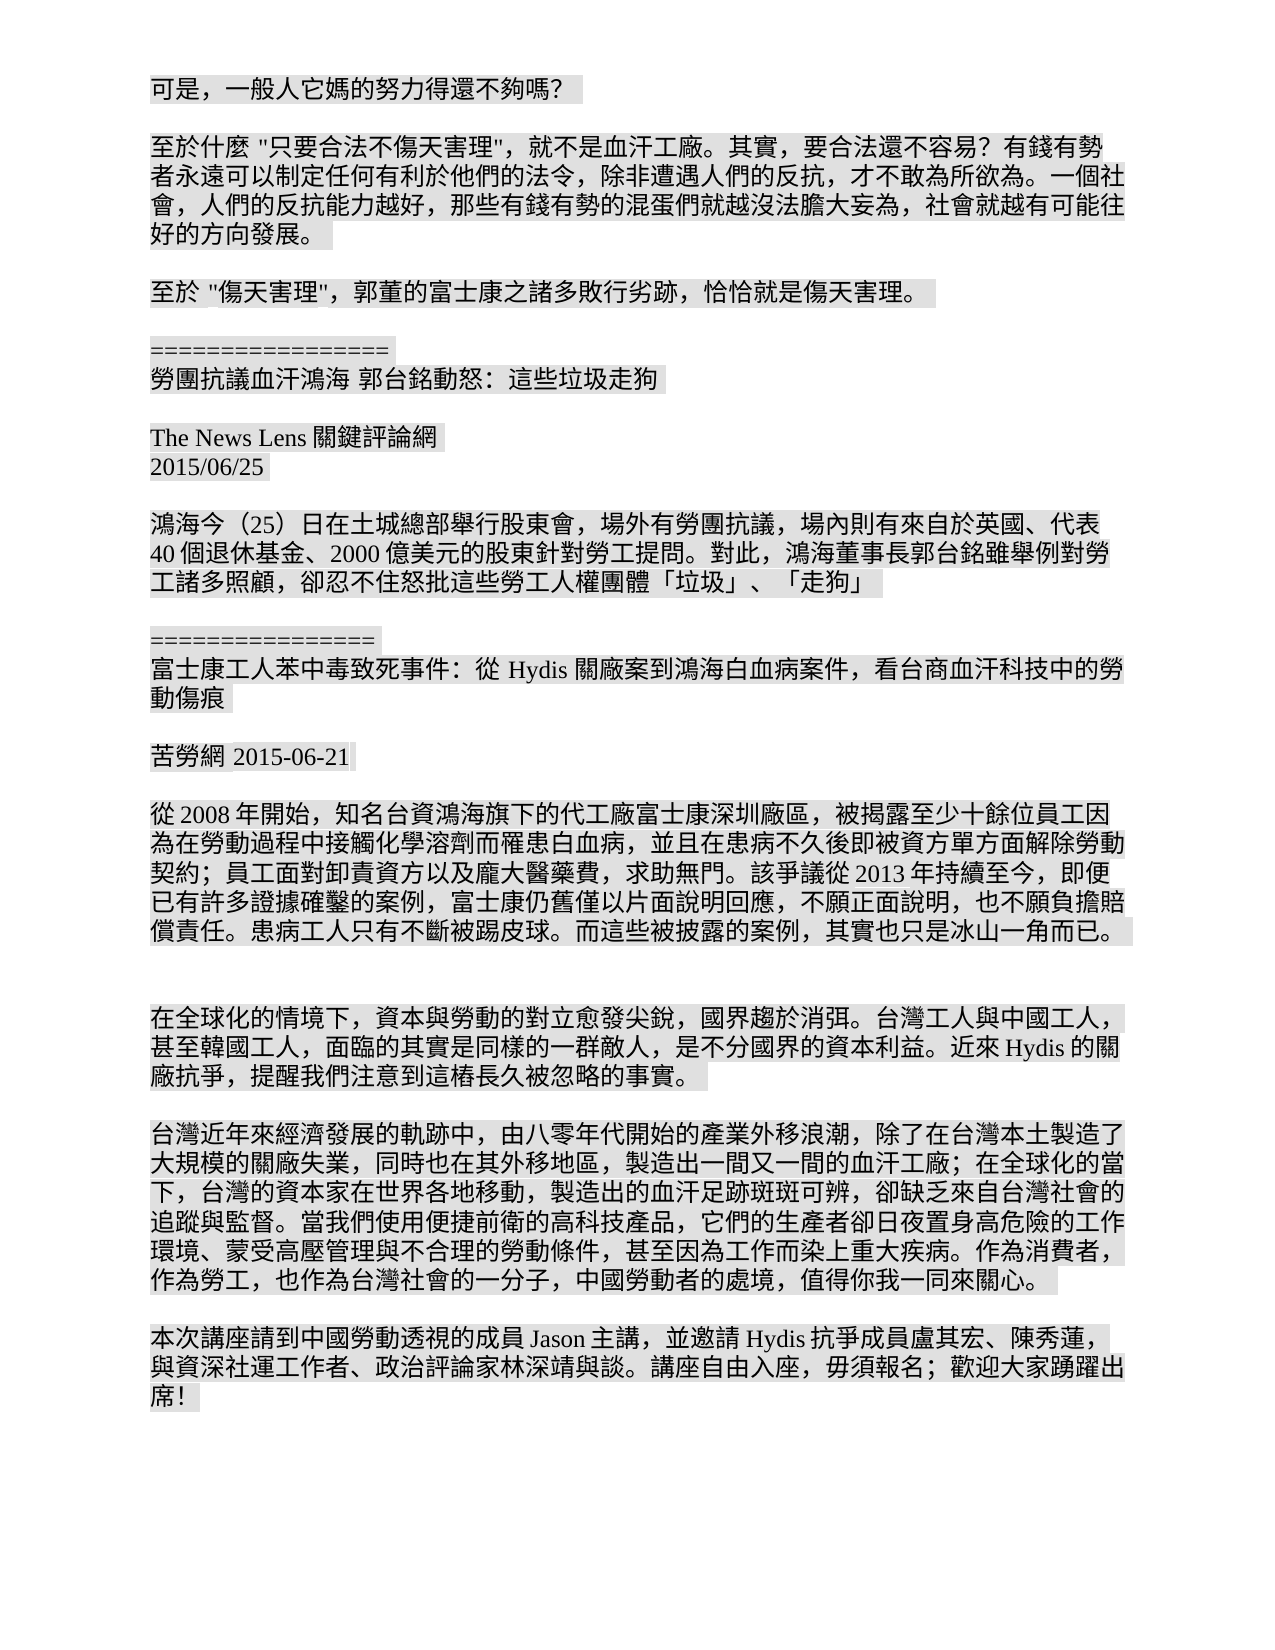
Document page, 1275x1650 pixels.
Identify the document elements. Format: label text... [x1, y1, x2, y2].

text 卡韓政變(15)：惡質大老闆 陳真 2019. 04. 21. 姑且不說勞資、階級與權力結構上的角色本質問題，光說郭台銘做為一個老闆或做為一個人的問題，他毫無疑問屬於惡質的老闆那一型，無數的例子講不完。 我所謂惡質包括兩部份，一心態，二行為。 心態上，他就是典型的財大氣粗那一型，以為員工就是 "我養的" 人，只差沒說我養的狗。倘若他當總統，那他肯定會把台灣人全當成他養的員工。如果你想寫一篇有關惡老闆的廉價小說，不如就直接以郭台銘做為角色範本，保證傳神，無須再另行構思或想像，因為他夠典型了。 至於行為意義上的好壞，當然就是一種相對概念。考試考30 分的，當然贏過考8分、10分的，但這不值得吹噓張揚。員工又不是狗，不是動物園裏的猴子猩猩，吃的菜色不錯，難道也值得表揚？ 郭台銘位於大陸的事業應該差不多就是這樣的分數。在大陸來說，勞動權或勞動福利考了30分算不錯了，但是，相對於歐洲或比方說我比較熟悉的英國，卻是完全不及格。當然，台灣各行各業的勞動條件也沒有好多少，但你不能說天下烏鴉一般黑，畢竟世界上仍然還是有不是那麼黑的烏鴉，例如英國。 當然，英國雖好，但好還可以更好。不過，至少有一點差異十分顯著，那就是在英國，工人是被當成 "人" 來看待；做為一個 "人" 的地位與尊嚴及生活條件，絲毫不會亞於任何大富豪或權勢者。但在兩岸或亞洲世界中，工人卻普遍遭受踐踏，往往不當 "人" 看，而是心態上把他當成一種工具，一種商品，死了就算，病了就趕走，壞了就丟掉，並且經常讓工作者處於高度危安風險中或高度壓力環境下。 比方說護士，很多醫院明目張膽做假班表，虛構假人力 (我曾因為拒絕配合造假而寧可辭職)，甚至在一些像精神科病房那樣一種極高風險的工作環境中，大夜班卻往往只有一名護士，但她卻得在漫漫黑夜中獨自到病床邊照顧幾十床精神與行為極不穩定、充滿暴力或自殘等等高風險的精神病人。講到這個，我就很氣，因為實在很可惡。這在英國是完全無法想像的，若有雇主敢這樣做，恐怕會被懲罰天價賠償給當事人，相關部長或官員恐怕都得負起政治責任下台。 台灣的醫院，每年賺取巨額暴利，卻對補充適當醫護人力之細微支出一毛不拔。難道我們可以說："腳長在妳身上，這工作你愛做就做，不爽做就滾蛋，一堆人還排隊等著呢？" 難道我們可以說："啊妳就是能力不足啊，妳若能力夠的話就去找又輕鬆又好賺的工作啊！"？ 郭台銘做為一個老闆的諸多惡形惡狀，我隨手找了兩篇四年前的剪報，在底下，請自己看，我就不多說廢話了。郭台銘很喜歡說自己霸氣，但我看他只有一種遇強則弱、遇弱則強的囂張氣燄，驕貴之氣很重，還真以為自己是個王。 我們今天可以周休若干、一天工作八小時等等，這些微不足道的權利，卻是犧牲無數人的鮮血所爭取來，而不是天上掉下來，更不是老闆的慷慨。 人們從事一切傷害自己的工作，並不存在什麼 "你情我願" 這回事，在某種惡劣的勞動條件下，在某種貧乏的社會福利制度下，一般人不爽某個爛工作就可以不做嗎？醫院工作條件再惡劣，護士或甚至醫生敢不做嗎？高達曾經說，"如果大便值錢，窮人會連屁眼都沒了。" 難道販賣屁眼以求取基本生存也是 "你情我願"？在資本主義的叢林法則下，還有什麼東西不能商品化？一般人要怎麼活得像個人？ 至於說什麼 "倘若今天富士康提供的工作連要飯都不如，那除非這些人是被暴力威脅，不然有誰會去這樣的公司？腳長在自己身上，不要去就是了"。這些話很奇怪，郭董的富士康，在勞動條件上只希望能贏過 "要飯" 就好嗎？我們考慮一個社會的發展與進步，只是拿 "行乞要飯" 來做為一個努力目標嗎？ 我從國中到大學，曾經窮過十幾年，三餐不繼，骨瘦如柴，餓到不成人形。這些都不是形容詞，是完全身無分文的那種赤貧，絕大部份時間處於極度饑餓狀態，買不起瓦斯，只能直接喝水龍頭的水，喝了很多年，喝出一身結石。大學時，甚至經常睡在高雄火車站的四周黑暗角落。一直到今天，當我看到高雄火車站的剪票口小柵欄，我就反射性地很想翻牆而過。因為那時候一到半夜，警察就會來候車室大廳趕人，不准我們睡在椅子上。警察一走，我就再度翻牆而入，因為車站外頭地上硬，蚊子多，或是夜裏十分寒冷。 大學時，同時身兼五個家教，要不然根本活不下去。我還做過各種很難堪的工作，有些工作純粹就是剝削。腳長在我身上，但我不去做能活嗎？大學能念完嗎？ 比方說我送過報紙，半夜兩、三點就得起床。我也發過廣告小傳單，大熱天用走的，從高雄前鎮一步一腳印走到高雄火車站，把一張張廣告單塞在路邊每輛汽車的擋風玻璃上或民宅信箱，經常會挨屋主或車主罵，甚至挨揍都有可能。一趟路四、五公里，而且不能慢慢走，因為是時薪計算，必須在規定時間內完成，一小時二、三十元，道路兩側來回走完差不多10公里，得走上四、五小時，工資通常會東扣西扣，賺不到120元。 發完廣告單，公司會派人騎機車隨後去驗收，看你是否確實發放傳單，並且找一堆藉口扣你工資，錢都已經那麼少了還要扣。公司牆上每天都還會貼著 "每日之星排行榜"，比賽看誰今天發出最多廣告、賺最多錢。 腳長在我身上，但是為了活下去，再少的錢也得去賺。賺到後來實在活不了，很絕望，於是就去賣了幾次血，還曾異想天開花一百多元在報紙上登分類廣告，說我想賣腎，希望能賣個幾萬元，一勞永逸脫離貧窮，結果引來一位律師的來函警告說我違法，更引來楠梓加工區幾位女工的輪流救濟，騎機車載我去吃飯。 我的例子也許比較極端，但它所反映的階級與權力結構問題仍然是一樣的。我們之所以需要一個政府，就是為了讓這個社會之中處於各種狀況的人、特別是弱勢者能夠活得像個人，能夠免於被剝削、被遺棄，免於生老病死及各種意外之摧殘，免於過度犧牲健康以求取生存的無數厄運與剝削。我們畢竟是打算活在一種屬於 "人" 的文明社會裏，而不是打算建造一座訴諸競爭與所謂淘汰、弱肉強食的野獸叢林。 我斷定郭台銘選不上，萬一我評估錯了，那麼，他的當選毫無疑問會是一場災難；我不相信以台灣目前的民智狀況，這樣的人可以撐到總統任期結束。 李登輝當總統、郝柏村擔任行政院長的時代，如同郭台銘，把社運人士全視為流氓、垃圾，但李登輝卻發明了一個由官方認定的社會運動獎，當年最佳社運獎的主要得獎人之一就是慈濟的證嚴法師。但是，證嚴法師是反對所有遊行、反對所有示威抗議的。凡是想去慈濟醫院工作者，都得先簽下一紙 "自願聲明"，保證絕對不參與任何遊行抗議，否則開除。 證嚴法師叫大家不可以有反對意見，不可以批評社會，但她自己卻意見非常多，比方說反對迷你裙，說會污染善良社會。她還曾有許多有關勞工福利的名言，其實心態跟郭董十分類似。例如，證嚴說，"吃虧就是佔便宜，吃苦就是福"，類似賴清德的 "做功德"。證嚴還大力反對那些批評過勞加班者，同樣也是說多做就是福、要勤奮要努力、不要偷懶之類。可是，一般人它媽的努力得還不夠嗎？ 至於什麼 "只要合法不傷天害理"，就不是血汗工廠。其實，要合法還不容易？有錢有勢者永遠可以制定任何有利於他們的法令，除非遭遇人們的反抗，才不敢為所欲為。一個社會，人們的反抗能力越好，那些有錢有勢的混蛋們就越沒法膽大妄為，社會就越有可能往好的方向發展。 至於 "傷天害理"，郭董的富士康之諸多敗行劣跡，恰恰就是傷天害理。 ================= 勞團抗議血汗鴻海 郭台銘動怒：這些垃圾走狗 The News Lens關鍵評論網 2015/06/25 鴻海今（25）日在土城總部舉行股東會，場外有勞團抗議，場內則有來自於英國、代表40個退休基金、2000億美元的股東針對勞工提問。對此，鴻海董事長郭台銘雖舉例對勞工諸多照顧，卻忍不住怒批這些勞工人權團體「垃圾」、「走狗」 ================ 富士康工人苯中毒致死事件：從 Hydis 關廠案到鴻海白血病案件，看台商血汗科技中的勞動傷痕 苦勞網 2015-06-21 從2008年開始，知名台資鴻海旗下的代工廠富士康深圳廠區，被揭露至少十餘位員工因為在勞動過程中接觸化學溶劑而罹患白血病，並且在患病不久後即被資方單方面解除勞動契約；員工面對卸責資方以及龐大醫藥費，求助無門。該爭議從2013年持續至今，即便已有許多證據確鑿的案例，富士康仍舊僅以片面說明回應，不願正面說明，也不願負擔賠償責任。患病工人只有不斷被踢皮球。而這些被披露的案例，其實也只是冰山一角而已。 在全球化的情境下，資本與勞動的對立愈發尖銳，國界趨於消弭。台灣工人與中國工人，甚至韓國工人，面臨的其實是同樣的一群敵人，是不分國界的資本利益。近來Hydis的關廠抗爭，提醒我們注意到這樁長久被忽略的事實。 台灣近年來經濟發展的軌跡中，由八零年代開始的產業外移浪潮，除了在台灣本土製造了大規模的關廠失業，同時也在其外移地區，製造出一間又一間的血汗工廠；在全球化的當下，台灣的資本家在世界各地移動，製造出的血汗足跡斑斑可辨，卻缺乏來自台灣社會的追蹤與監督。當我們使用便捷前衛的高科技產品，它們的生產者卻日夜置身高危險的工作環境、蒙受高壓管理與不合理的勞動條件，甚至因為工作而染上重大疾病。作為消費者，作為勞工，也作為台灣社會的一分子，中國勞動者的處境，值得你我一同來關心。 本次講座請到中國勞動透視的成員Jason主講，並邀請Hydis抗爭成員盧其宏、陳秀蓮，與資深社運工作者、政治評論家林深靖與談。講座自由入座，毋須報名；歡迎大家踴躍出席！ [150, 75, 1125, 1412]
